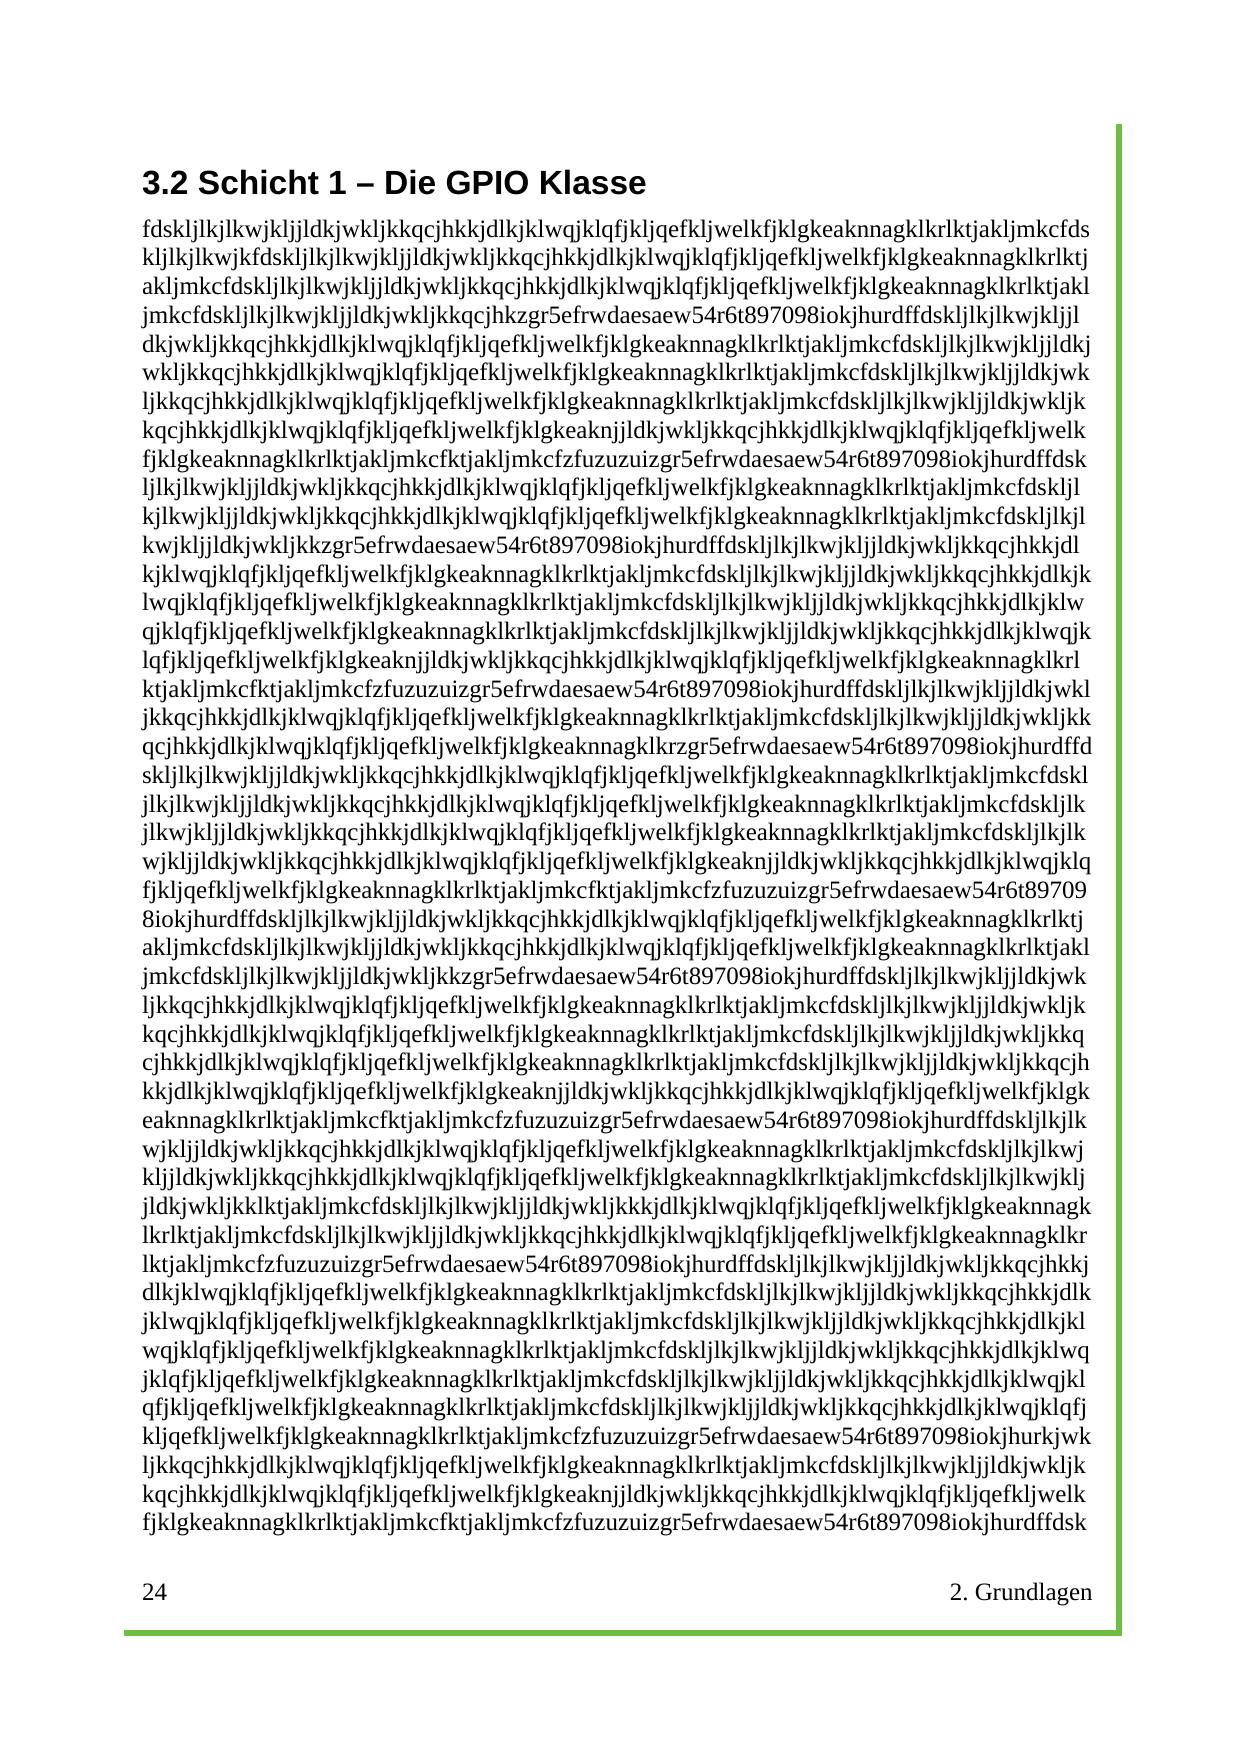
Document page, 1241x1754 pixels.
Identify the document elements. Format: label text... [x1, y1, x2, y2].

text fdskljlkjlkwjkljjldkjwkljkkqcjhkkjdlkjklwqjklqfjkljqefkljwelkfjklgkeaknnagklkrlktjakljmkcfdskljlkjlkwjkfdskljlkjlkwjkljjldkjwkljkkqcjhkkjdlkjklwqjklqfjkljqefkljwelkfjklgkeaknnagklkrlktjakljmkcfdskljlkjlkwjkljjldkjwkljkkqcjhkkjdlkjklwqjklqfjkljqefkljwelkfjklgkeaknnagklkrlktjakljmkcfdskljlkjlkwjkljjldkjwkljkkqcjhkzgr5efrwdaesaew54r6t897098iokjhurdffdskljlkjlkwjkljjldkjwkljkkqcjhkkjdlkjklwqjklqfjkljqefkljwelkfjklgkeaknnagklkrlktjakljmkcfdskljlkjlkwjkljjldkjwkljkkqcjhkkjdlkjklwqjklqfjkljqefkljwelkfjklgkeaknnagklkrlktjakljmkcfdskljlkjlkwjkljjldkjwkljkkqcjhkkjdlkjklwqjklqfjkljqefkljwelkfjklgkeaknnagklkrlktjakljmkcfdskljlkjlkwjkljjldkjwkljkkqcjhkkjdlkjklwqjklqfjkljqefkljwelkfjklgkeaknjjldkjwkljkkqcjhkkjdlkjklwqjklqfjkljqefkljwelkfjklgkeaknnagklkrlktjakljmkcfktjakljmkcfzfuzuzuizgr5efrwdaesaew54r6t897098iokjhurdffdskljlkjlkwjkljjldkjwkljkkqcjhkkjdlkjklwqjklqfjkljqefkljwelkfjklgkeaknnagklkrlktjakljmkcfdskljlkjlkwjkljjldkjwkljkkqcjhkkjdlkjklwqjklqfjkljqefkljwelkfjklgkeaknnagklkrlktjakljmkcfdskljlkjlkwjkljjldkjwkljkkzgr5efrwdaesaew54r6t897098iokjhurdffdskljlkjlkwjkljjldkjwkljkkqcjhkkjdlkjklwqjklqfjkljqefkljwelkfjklgkeaknnagklkrlktjakljmkcfdskljlkjlkwjkljjldkjwkljkkqcjhkkjdlkjklwqjklqfjkljqefkljwelkfjklgkeaknnagklkrlktjakljmkcfdskljlkjlkwjkljjldkjwkljkkqcjhkkjdlkjklwqjklqfjkljqefkljwelkfjklgkeaknnagklkrlktjakljmkcfdskljlkjlkwjkljjldkjwkljkkqcjhkkjdlkjklwqjklqfjkljqefkljwelkfjklgkeaknjjldkjwkljkkqcjhkkjdlkjklwqjklqfjkljqefkljwelkfjklgkeaknnagklkrlktjakljmkcfktjakljmkcfzfuzuzuizgr5efrwdaesaew54r6t897098iokjhurdffdskljlkjlkwjkljjldkjwkljkkqcjhkkjdlkjklwqjklqfjkljqefkljwelkfjklgkeaknnagklkrlktjakljmkcfdskljlkjlkwjkljjldkjwkljkkqcjhkkjdlkjklwqjklqfjkljqefkljwelkfjklgkeaknnagklkrzgr5efrwdaesaew54r6t897098iokjhurdffdskljlkjlkwjkljjldkjwkljkkqcjhkkjdlkjklwqjklqfjkljqefkljwelkfjklgkeaknnagklkrlktjakljmkcfdskljlkjlkwjkljjldkjwkljkkqcjhkkjdlkjklwqjklqfjkljqefkljwelkfjklgkeaknnagklkrlktjakljmkcfdskljlkjlkwjkljjldkjwkljkkqcjhkkjdlkjklwqjklqfjkljqefkljwelkfjklgkeaknnagklkrlktjakljmkcfdskljlkjlkwjkljjldkjwkljkkqcjhkkjdlkjklwqjklqfjkljqefkljwelkfjklgkeaknjjldkjwkljkkqcjhkkjdlkjklwqjklqfjkljqefkljwelkfjklgkeaknnagklkrlktjakljmkcfktjakljmkcfzfuzuzuizgr5efrwdaesaew54r6t897098iokjhurdffdskljlkjlkwjkljjldkjwkljkkqcjhkkjdlkjklwqjklqfjkljqefkljwelkfjklgkeaknnagklkrlktjakljmkcfdskljlkjlkwjkljjldkjwkljkkqcjhkkjdlkjklwqjklqfjkljqefkljwelkfjklgkeaknnagklkrlktjakljmkcfdskljlkjlkwjkljjldkjwkljkkzgr5efrwdaesaew54r6t897098iokjhurdffdskljlkjlkwjkljjldkjwkljkkqcjhkkjdlkjklwqjklqfjkljqefkljwelkfjklgkeaknnagklkrlktjakljmkcfdskljlkjlkwjkljjldkjwkljkkqcjhkkjdlkjklwqjklqfjkljqefkljwelkfjklgkeaknnagklkrlktjakljmkcfdskljlkjlkwjkljjldkjwkljkkqcjhkkjdlkjklwqjklqfjkljqefkljwelkfjklgkeaknnagklkrlktjakljmkcfdskljlkjlkwjkljjldkjwkljkkqcjhkkjdlkjklwqjklqfjkljqefkljwelkfjklgkeaknjjldkjwkljkkqcjhkkjdlkjklwqjklqfjkljqefkljwelkfjklgkeaknnagklkrlktjakljmkcfktjakljmkcfzfuzuzuizgr5efrwdaesaew54r6t897098iokjhurdffdskljlkjlkwjkljjldkjwkljkkqcjhkkjdlkjklwqjklqfjkljqefkljwelkfjklgkeaknnagklkrlktjakljmkcfdskljlkjlkwjkljjldkjwkljkkqcjhkkjdlkjklwqjklqfjkljqefkljwelkfjklgkeaknnagklkrlktjakljmkcfdskljlkjlkwjkljjldkjwkljkklktjakljmkcfdskljlkjlkwjkljjldkjwkljkkkjdlkjklwqjklqfjkljqefkljwelkfjklgkeaknnagklkrlktjakljmkcfdskljlkjlkwjkljjldkjwkljkkqcjhkkjdlkjklwqjklqfjkljqefkljwelkfjklgkeaknnagklkrlktjakljmkcfzfuzuzuizgr5efrwdaesaew54r6t897098iokjhurdffdskljlkjlkwjkljjldkjwkljkkqcjhkkjdlkjklwqjklqfjkljqefkljwelkfjklgkeaknnagklkrlktjakljmkcfdskljlkjlkwjkljjldkjwkljkkqcjhkkjdlkjklwqjklqfjkljqefkljwelkfjklgkeaknnagklkrlktjakljmkcfdskljlkjlkwjkljjldkjwkljkkqcjhkkjdlkjklwqjklqfjkljqefkljwelkfjklgkeaknnagklkrlktjakljmkcfdskljlkjlkwjkljjldkjwkljkkqcjhkkjdlkjklwqjklqfjkljqefkljwelkfjklgkeaknnagklkrlktjakljmkcfdskljlkjlkwjkljjldkjwkljkkqcjhkkjdlkjklwqjklqfjkljqefkljwelkfjklgkeaknnagklkrlktjakljmkcfdskljlkjlkwjkljjldkjwkljkkqcjhkkjdlkjklwqjklqfjkljqefkljwelkfjklgkeaknnagklkrlktjakljmkcfzfuzuzuizgr5efrwdaesaew54r6t897098iokjhurkjwkljkkqcjhkkjdlkjklwqjklqfjkljqefkljwelkfjklgkeaknnagklkrlktjakljmkcfdskljlkjlkwjkljjldkjwkljkkqcjhkkjdlkjklwqjklqfjkljqefkljwelkfjklgkeaknjjldkjwkljkkqcjhkkjdlkjklwqjklqfjkljqefkljwelkfjklgkeaknnagklkrlktjakljmkcfktjakljmkcfzfuzuzuizgr5efrwdaesaew54r6t897098iokjhurdffdsk [142, 214, 1092, 1536]
subtitle 3.2 Schicht 1 – Die GPIO Klasse [142, 163, 1092, 201]
